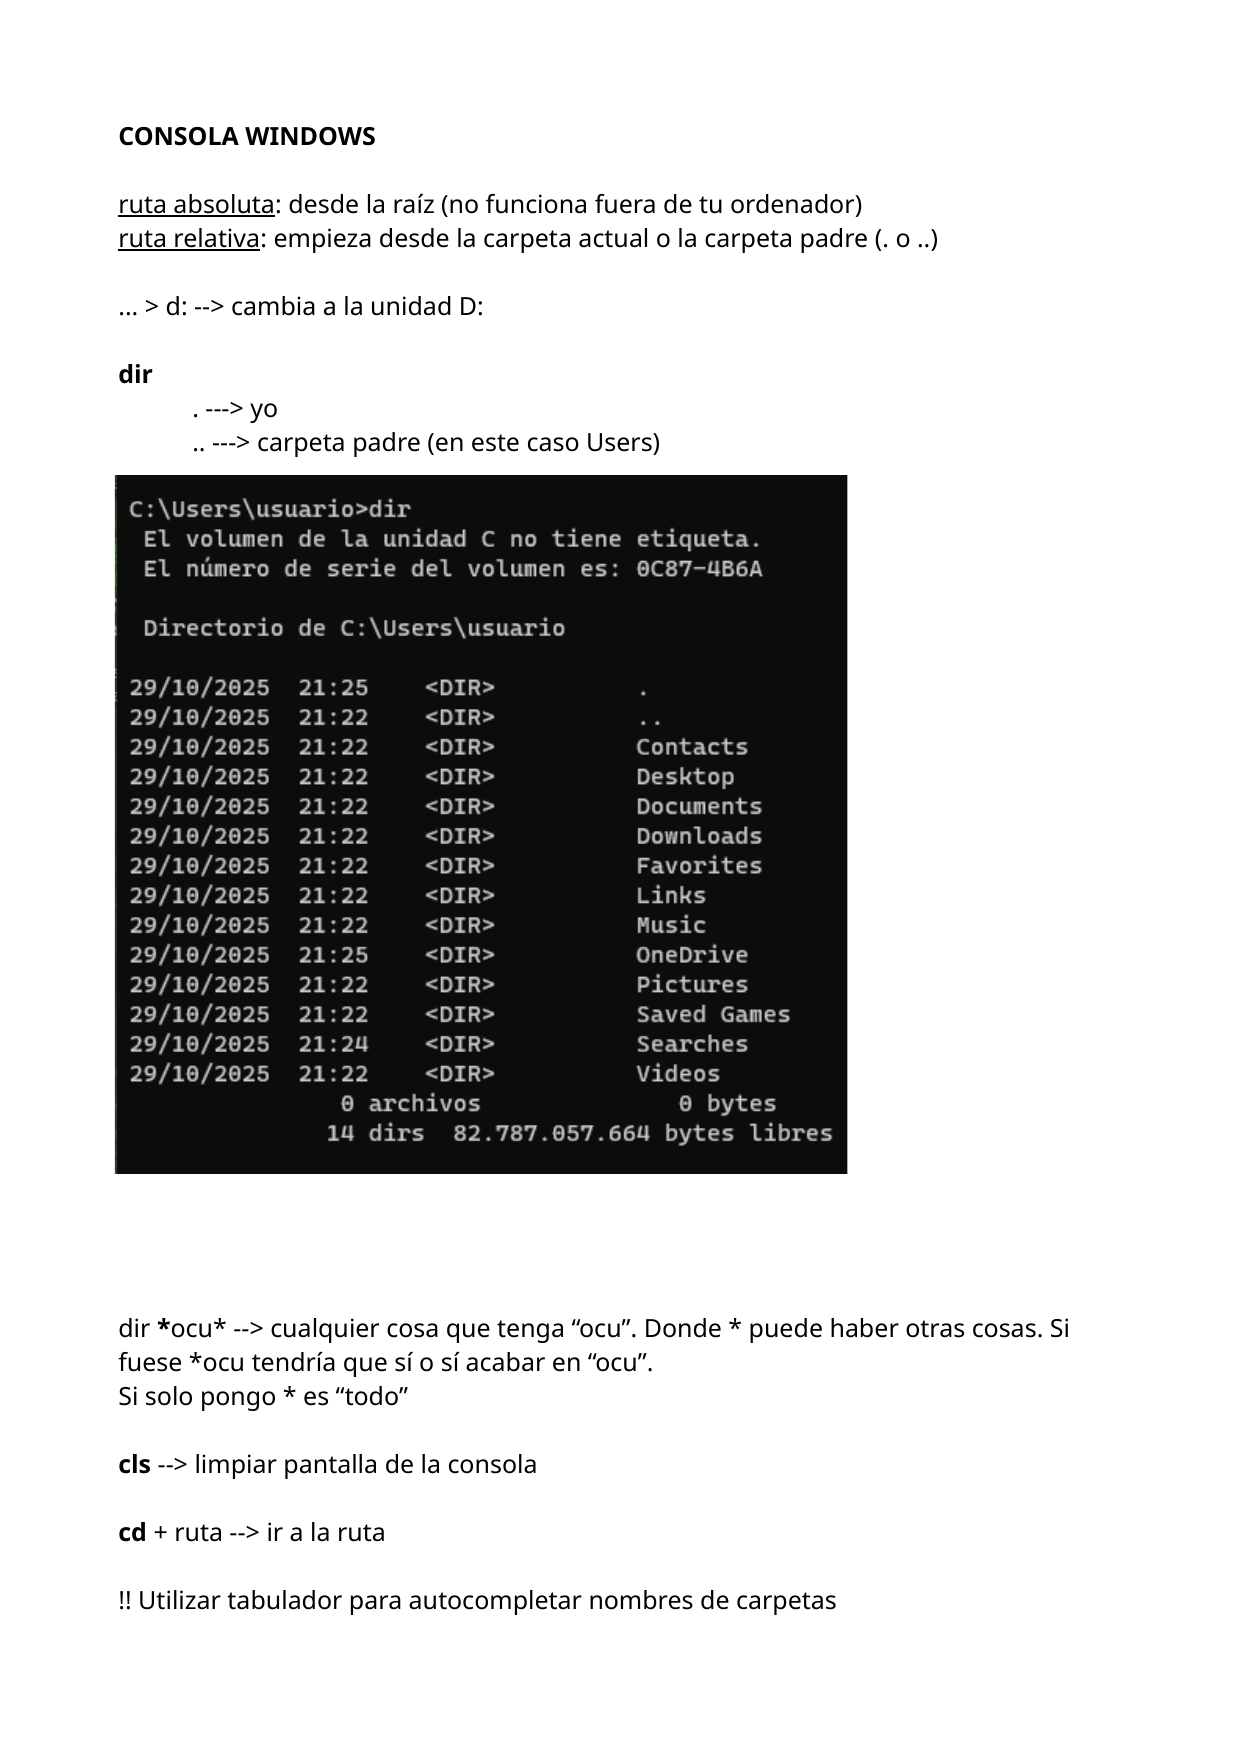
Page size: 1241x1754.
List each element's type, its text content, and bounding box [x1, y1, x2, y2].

text cls --> limpiar pantalla de la consola [118, 1447, 1122, 1481]
text ruta relativa: empieza desde la carpeta actual o la carpeta padre (. o ..) [118, 220, 1122, 254]
text dir *ocu* --> cualquier cosa que tenga “ocu”. Donde * puede haber otras cosas. Si fuese *ocu tendría que sí o sí acabar en “ocu”. [118, 1310, 1122, 1378]
text ruta absoluta: desde la raíz (no funciona fuera de tu ordenador) [118, 186, 1122, 220]
text .. ---> carpeta padre (en este caso Users) [118, 425, 1122, 459]
text dir [118, 357, 1122, 391]
text !! Utilizar tabulador para autocompletar nombres de carpetas [118, 1583, 1122, 1617]
picture [114, 475, 848, 1174]
text cd + ruta --> ir a la ruta [118, 1515, 1122, 1549]
text CONSOLA WINDOWS [118, 118, 1122, 152]
text . ---> yo [118, 391, 1122, 425]
text Si solo pongo * es “todo” [118, 1378, 1122, 1412]
text ... > d: --> cambia a la unidad D: [118, 288, 1122, 322]
